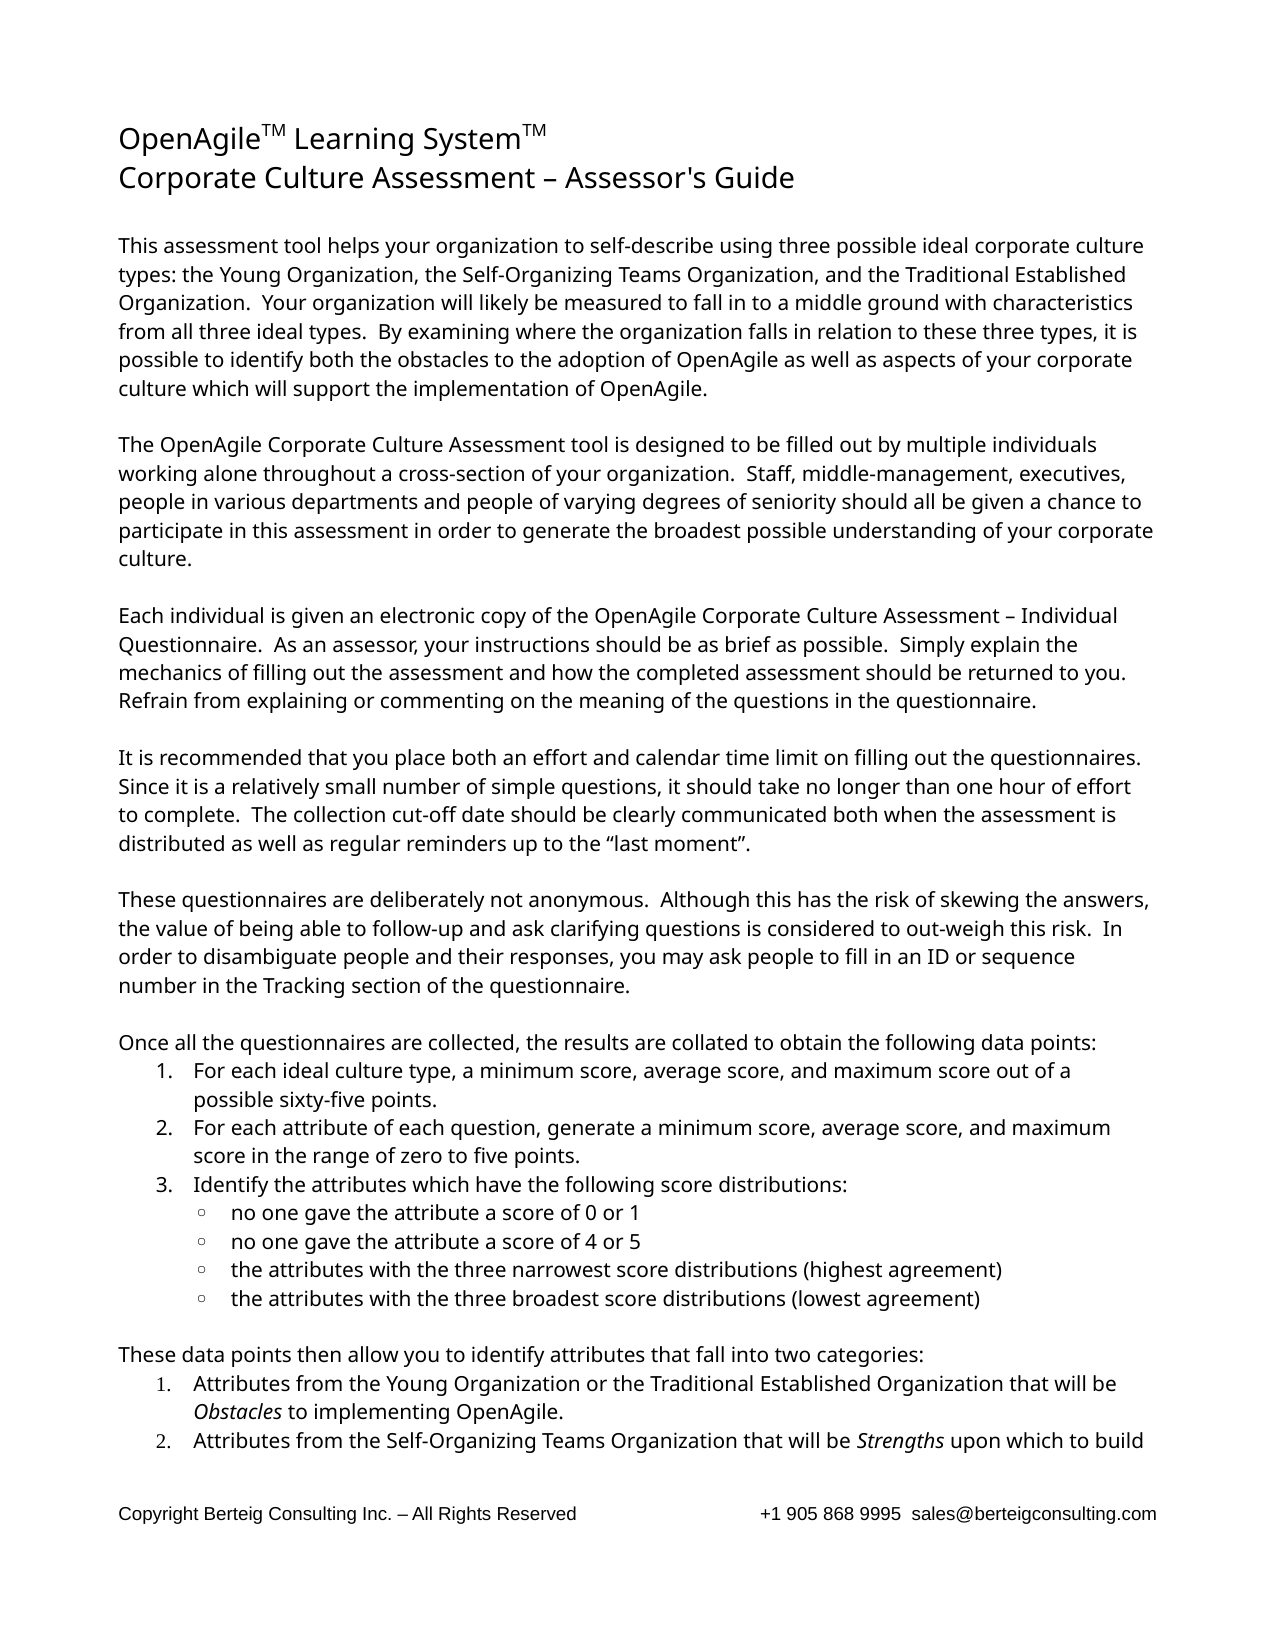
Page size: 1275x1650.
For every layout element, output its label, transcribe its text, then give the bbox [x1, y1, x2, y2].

text This assessment tool helps your organization to self-describe using three possible ideal corporate culture types: the Young Organization, the Self-Organizing Teams Organization, and the Traditional Established Organization. Your organization will likely be measured to fall in to a middle ground with characteristics from all three ideal types. By examining where the organization falls in relation to these three types, it is possible to identify both the obstacles to the adoption of OpenAgile as well as aspects of your corporate culture which will support the implementation of OpenAgile. [118, 232, 1157, 402]
list For each attribute of each question, generate a minimum score, average score, and maximum score in the range of zero to five points. [156, 1113, 1157, 1170]
list Attributes from the Young Organization or the Traditional Established Organization that will be Obstacles to implementing OpenAgile. [156, 1369, 1157, 1426]
list the attributes with the three broadest score distributions (lowest agreement) [193, 1284, 1157, 1312]
text Corporate Culture Assessment – Assessor's Guide [118, 158, 1157, 197]
list Attributes from the Self-Organizing Teams Organization that will be Strengths upon which to build [156, 1426, 1157, 1454]
list no one gave the attribute a score of 4 or 5 [193, 1227, 1157, 1255]
list For each ideal culture type, a minimum score, average score, and maximum score out of a possible sixty-five points. [156, 1056, 1157, 1113]
text Once all the questionnaires are collected, the results are collated to obtain the following data points: [118, 1028, 1157, 1056]
list Identify the attributes which have the following score distributions: [156, 1170, 1157, 1198]
list the attributes with the three narrowest score distributions (highest agreement) [193, 1255, 1157, 1284]
text Each individual is given an electronic copy of the OpenAgile Corporate Culture Assessment – Individual Questionnaire. As an assessor, your instructions should be as brief as possible. Simply explain the mechanics of filling out the assessment and how the completed assessment should be returned to you. Refrain from explaining or commenting on the meaning of the questions in the questionnaire. [118, 601, 1157, 715]
text It is recommended that you place both an effort and calendar time limit on filling out the questionnaires. Since it is a relatively small number of simple questions, it should take no longer than one hour of effort to complete. The collection cut-off date should be clearly communicated both when the assessment is distributed as well as regular reminders up to the “last moment”. [118, 743, 1157, 857]
text OpenAgileTM Learning SystemTM [118, 118, 1157, 158]
text These data points then allow you to identify attributes that fall into two categories: [118, 1341, 1157, 1369]
list no one gave the attribute a score of 0 or 1 [193, 1198, 1157, 1227]
text The OpenAgile Corporate Culture Assessment tool is designed to be filled out by multiple individuals working alone throughout a cross-section of your organization. Staff, middle-management, executives, people in various departments and people of varying degrees of seniority should all be given a chance to participate in this assessment in order to generate the broadest possible understanding of your corporate culture. [118, 431, 1157, 573]
text These questionnaires are deliberately not anonymous. Although this has the risk of skewing the answers, the value of being able to follow-up and ask clarifying questions is considered to out-weigh this risk. In order to disambiguate people and their responses, you may ask people to fill in an ID or sequence number in the Tracking section of the questionnaire. [118, 886, 1157, 999]
